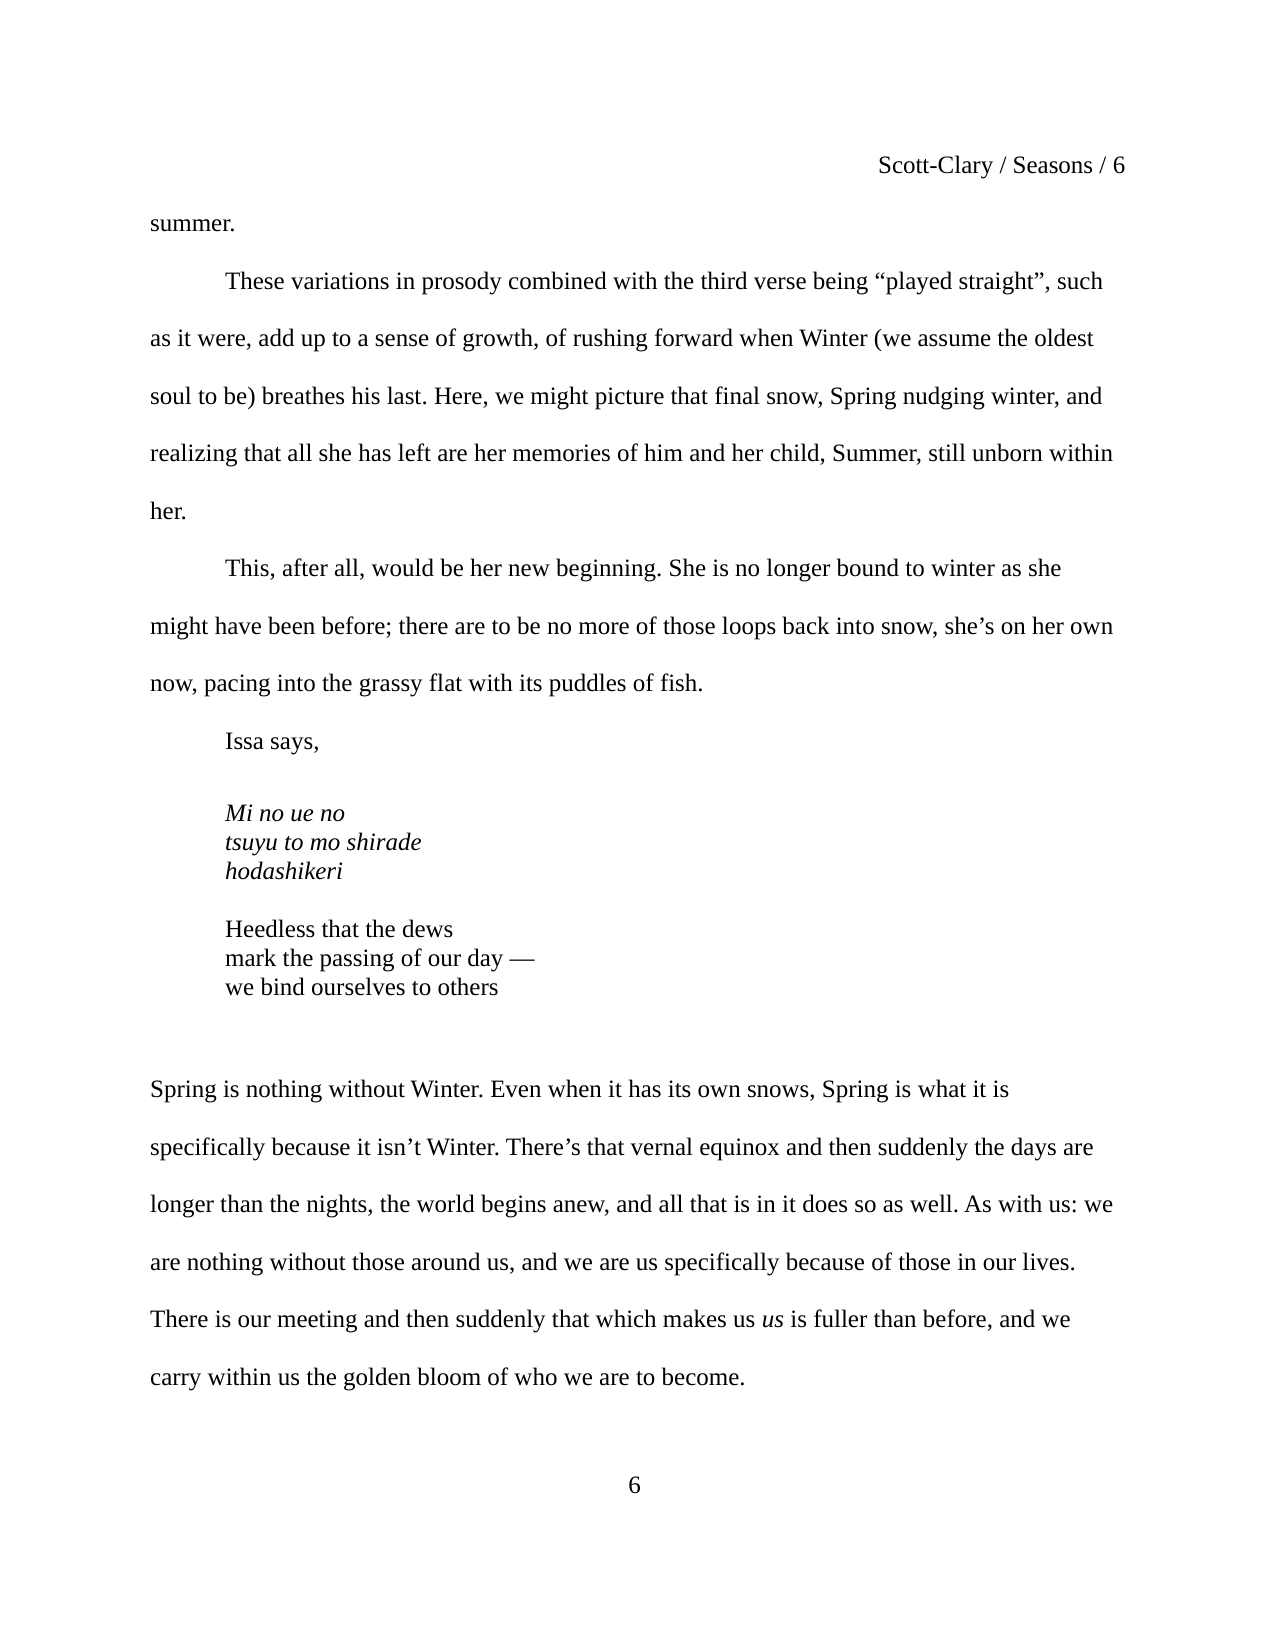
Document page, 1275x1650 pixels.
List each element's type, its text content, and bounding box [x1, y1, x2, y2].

text summer. [150, 208, 1125, 237]
text This, after all, would be her new beginning. She is no longer bound to winter as she might have been before; there are to be no more of those loops back into snow, she’s on her own now, pacing into the grassy flat with its puddles of fish. [150, 553, 1125, 697]
text Spring is nothing without Winter. Even when it has its own snows, Spring is what it is specifically because it isn’t Winter. There’s that vernal equinox and then suddenly the days are longer than the nights, the world begins anew, and all that is in it does so as well. As with us: we are nothing without those around us, and we are us specifically because of those in our lives. There is our meeting and then suddenly that which makes us us is fuller than before, and we carry within us the golden bloom of who we are to become. [150, 1074, 1125, 1391]
text These variations in prosody combined with the third verse being “played straight”, such as it were, add up to a sense of growth, of rushing forward when Winter (we assume the oldest soul to be) breathes his last. Here, we might picture that final snow, Spring nudging winter, and realizing that all she has left are her memories of him and her child, Summer, still unborn within her. [150, 266, 1125, 524]
text Heedless that the dews mark the passing of our day — we bind ourselves to others [225, 914, 1125, 1001]
text Issa says, [150, 726, 1125, 754]
text Mi no ue no tsuyu to mo shirade hodashikeri [225, 798, 1125, 884]
